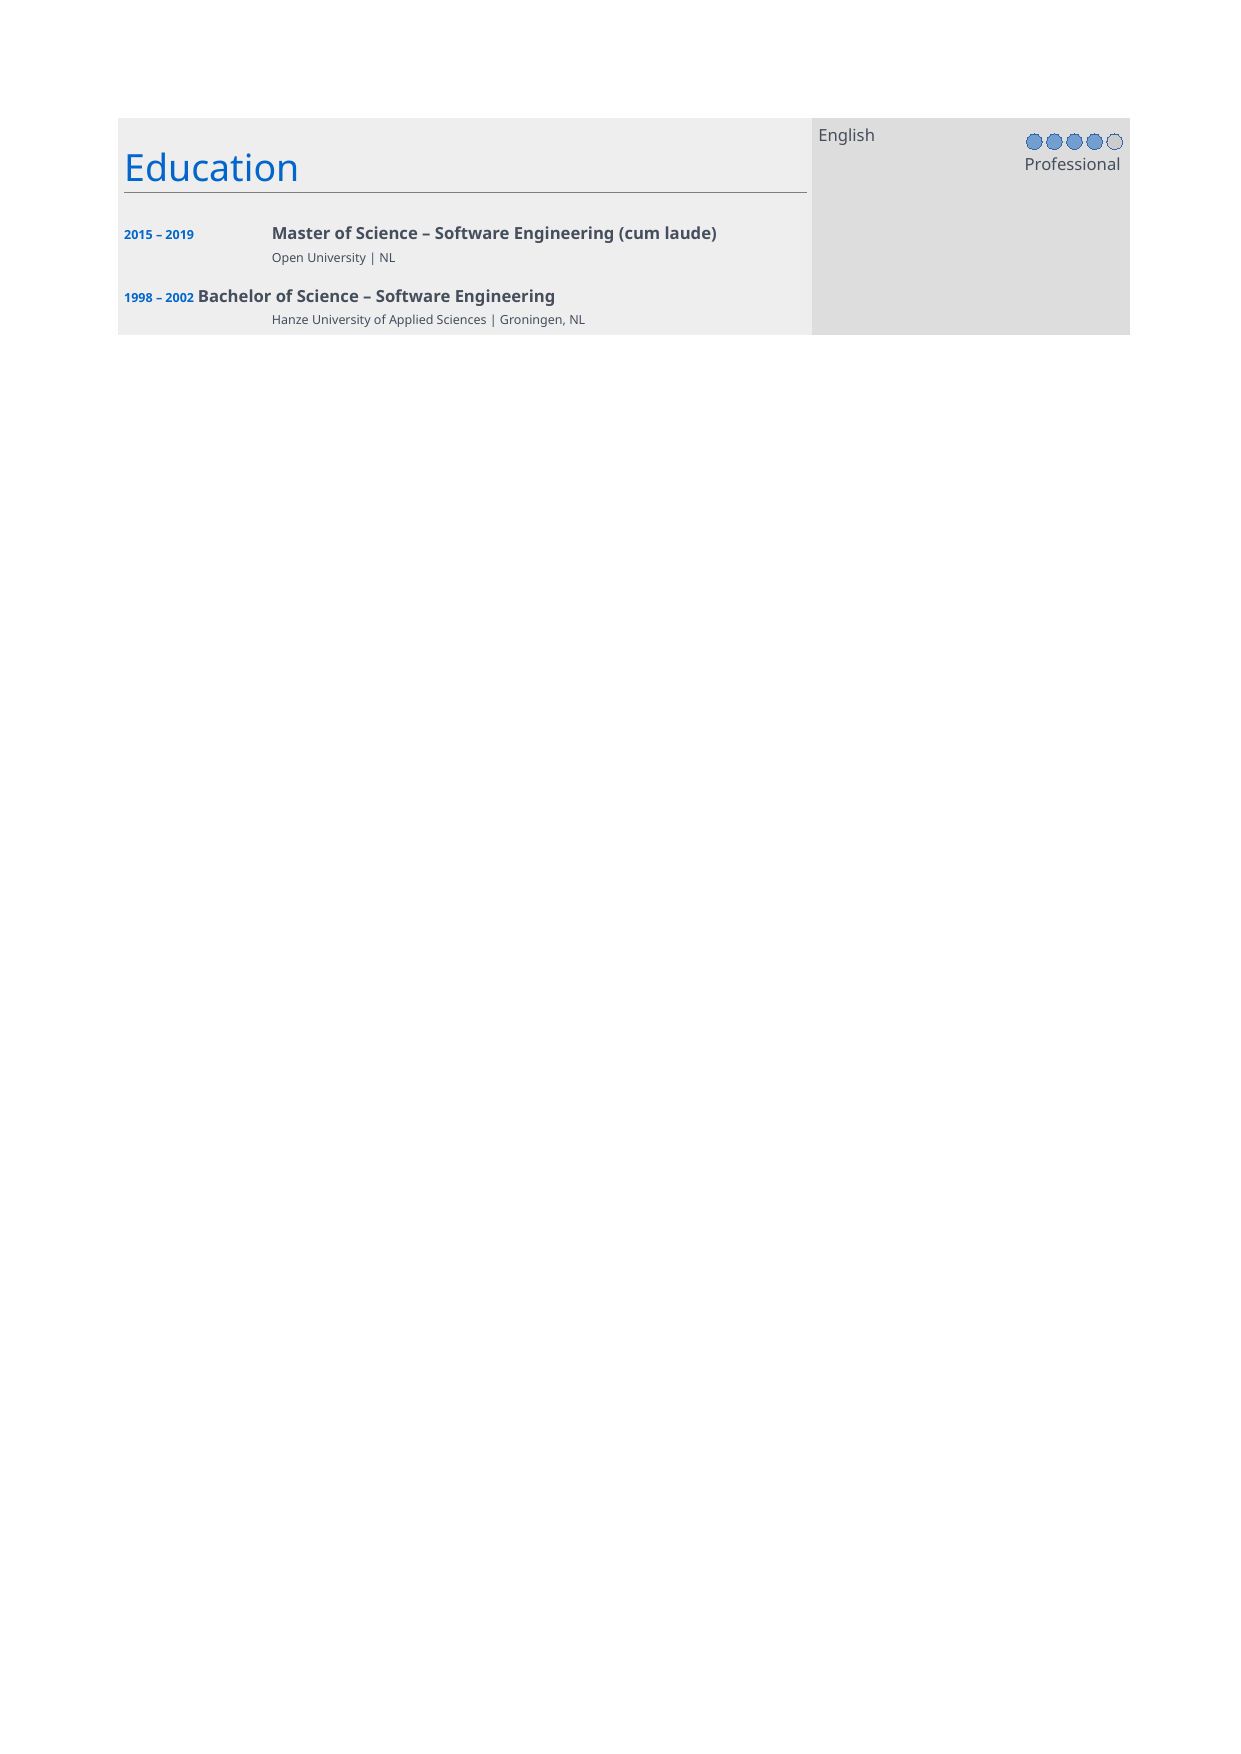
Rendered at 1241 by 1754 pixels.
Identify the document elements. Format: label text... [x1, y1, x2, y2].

table_cell English Professional [812, 118, 1130, 335]
table_cell Education 2015 – 2019 Master of Science – Software Engineering (cum laude) Open University | NL 1998 – 2002 Bachelor of Science – Software Engineering Hanze University of Applied Sciences | Groningen, NL [118, 118, 812, 335]
